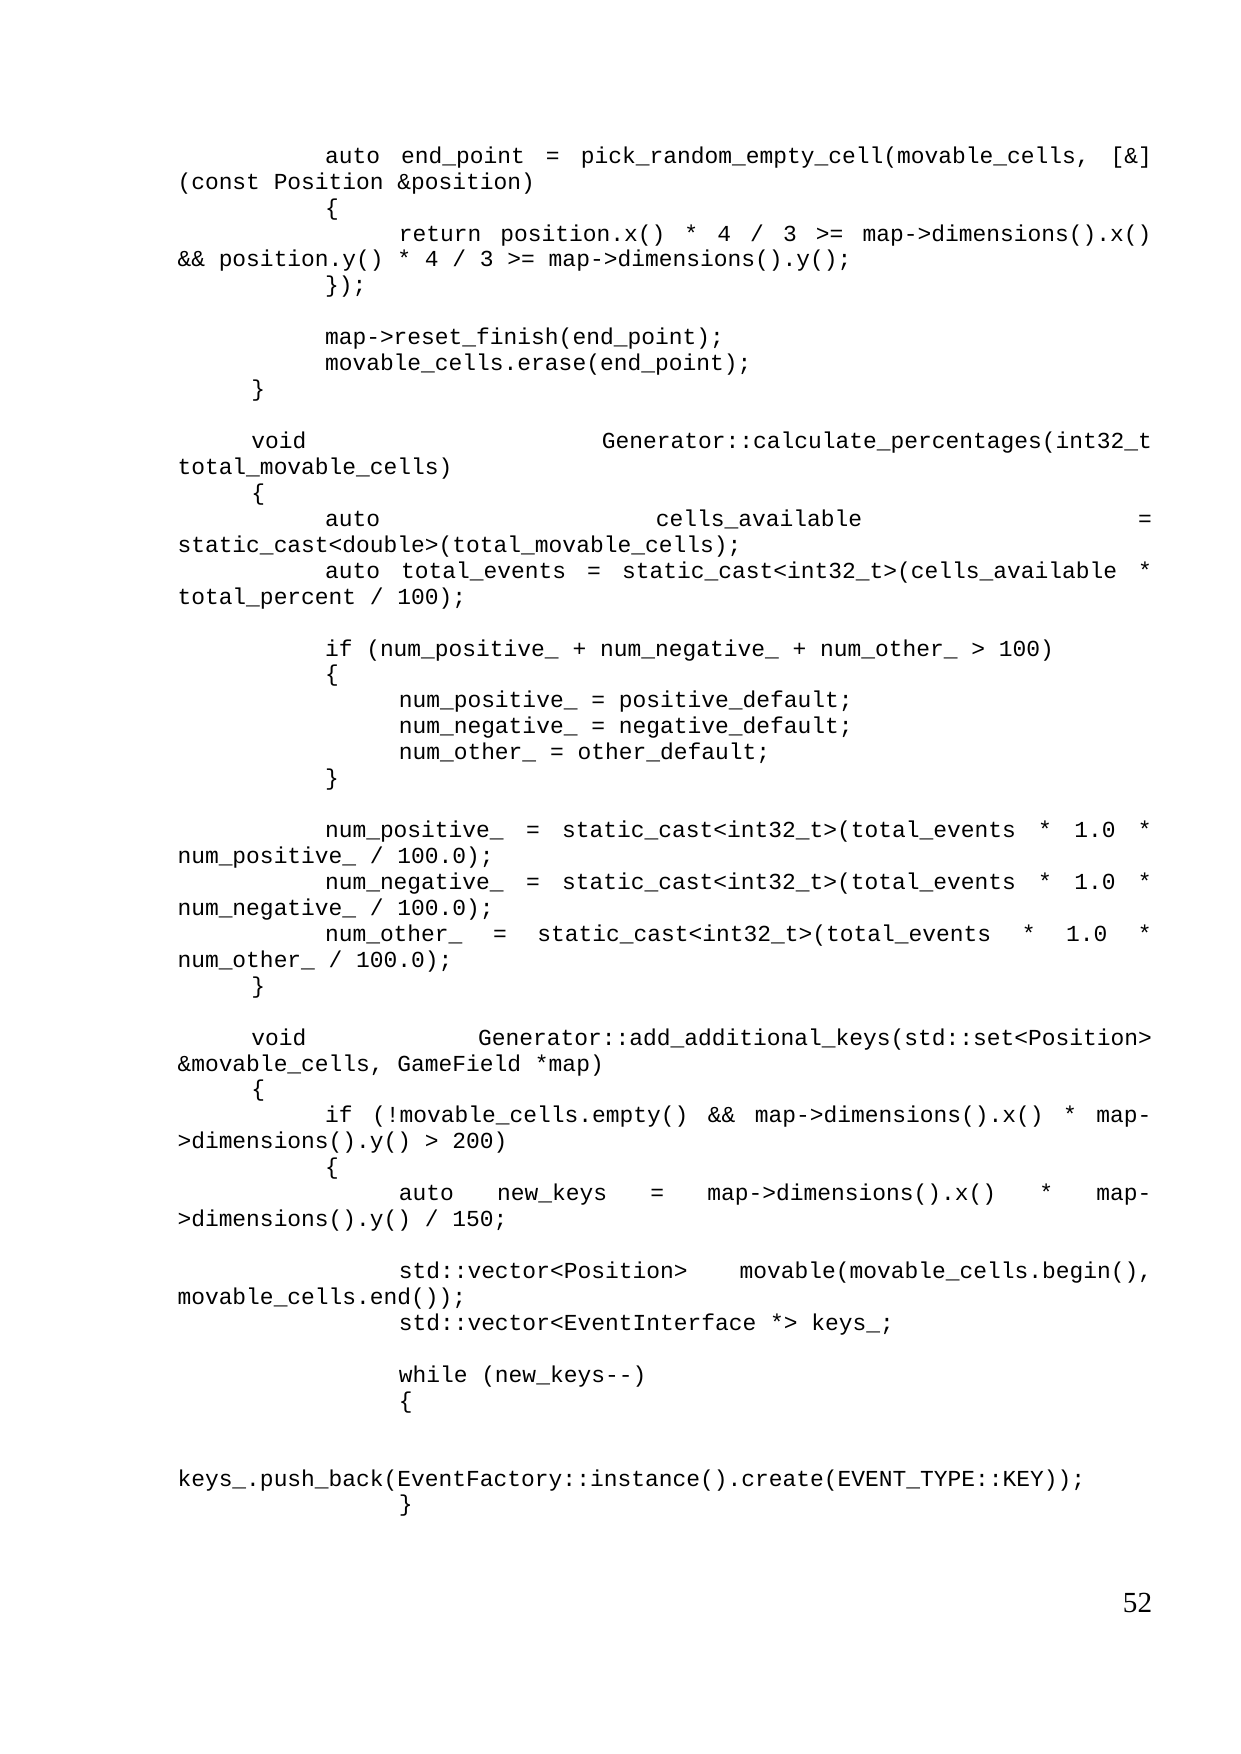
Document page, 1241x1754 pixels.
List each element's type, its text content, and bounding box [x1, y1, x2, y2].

text auto total_events = static_cast<int32_t>(cells_available * total_percent / 100); [177, 559, 1152, 611]
text keys_.push_back(EventFactory::instance().create(EVENT_TYPE::KEY)); [177, 1415, 1152, 1493]
text void Generator::add_additional_keys(std::set<Position> &movable_cells, GameField *map) [177, 1026, 1152, 1078]
text map->reset_finish(end_point); [177, 326, 1152, 352]
text } [177, 377, 1152, 403]
text if (num_positive_ + num_negative_ + num_other_ > 100) [177, 637, 1152, 663]
text } [177, 767, 1152, 792]
text if (!movable_cells.empty() && map->dimensions().x() * map->dimensions().y() > 200) [177, 1104, 1152, 1156]
text { [177, 1389, 1152, 1415]
text { [177, 663, 1152, 689]
text movable_cells.erase(end_point); [177, 352, 1152, 377]
text } [177, 1493, 1152, 1519]
text auto end_point = pick_random_empty_cell(movable_cells, [&](const Position &position) [177, 144, 1152, 196]
text }); [177, 274, 1152, 300]
text while (new_keys--) [177, 1363, 1152, 1389]
text { [177, 481, 1152, 507]
text num_other_ = static_cast<int32_t>(total_events * 1.0 * num_other_ / 100.0); [177, 922, 1152, 974]
text auto cells_available = static_cast<double>(total_movable_cells); [177, 507, 1152, 559]
text void Generator::calculate_percentages(int32_t total_movable_cells) [177, 429, 1152, 481]
text auto new_keys = map->dimensions().x() * map->dimensions().y() / 150; [177, 1182, 1152, 1233]
text num_negative_ = static_cast<int32_t>(total_events * 1.0 * num_negative_ / 100.0); [177, 870, 1152, 922]
text { [177, 1156, 1152, 1182]
text } [177, 974, 1152, 1000]
text num_negative_ = negative_default; [177, 715, 1152, 741]
text { [177, 196, 1152, 222]
text num_other_ = other_default; [177, 741, 1152, 767]
text std::vector<EventInterface *> keys_; [177, 1311, 1152, 1337]
text return position.x() * 4 / 3 >= map->dimensions().x() && position.y() * 4 / 3 >= map->dimensions().y(); [177, 222, 1152, 274]
text { [177, 1078, 1152, 1104]
text num_positive_ = static_cast<int32_t>(total_events * 1.0 * num_positive_ / 100.0); [177, 818, 1152, 870]
text num_positive_ = positive_default; [177, 689, 1152, 715]
text std::vector<Position> movable(movable_cells.begin(), movable_cells.end()); [177, 1259, 1152, 1311]
